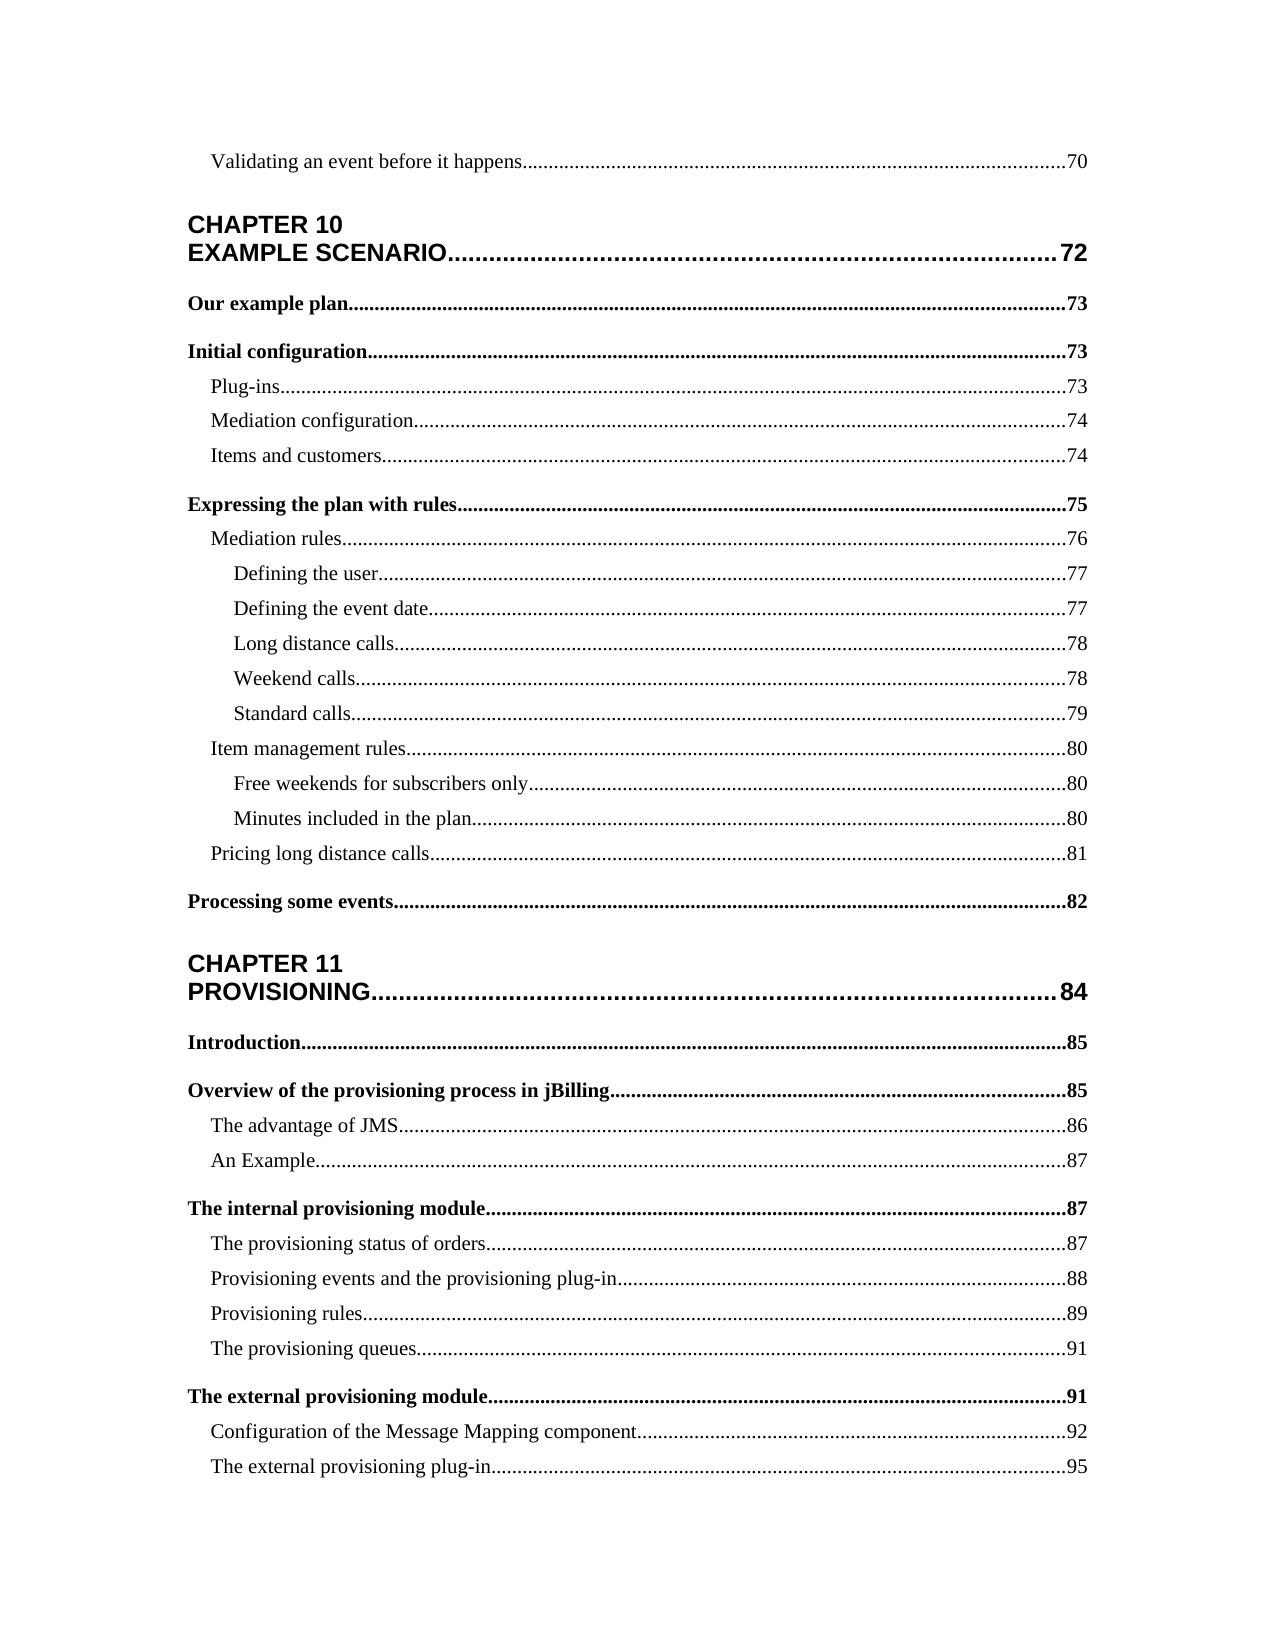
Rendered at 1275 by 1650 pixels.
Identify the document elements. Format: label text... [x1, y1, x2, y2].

text The external provisioning plug-in 95 [210, 1454, 1087, 1478]
text Processing some events 82 [187, 889, 1087, 913]
text Mediation rules 76 [210, 527, 1087, 550]
text Validating an event before it happens 70 [210, 150, 1087, 173]
text Long distance calls 78 [233, 632, 1087, 655]
text Chapter 11 Provisioning 84 [187, 950, 1087, 1006]
text Overview of the provisioning process in jBilling 85 [187, 1079, 1087, 1102]
text The advantage of JMS 86 [210, 1114, 1087, 1137]
text The provisioning status of orders 87 [210, 1232, 1087, 1255]
text Introduction 85 [187, 1031, 1087, 1054]
text The external provisioning module 91 [187, 1385, 1087, 1408]
text Plug-ins 73 [210, 374, 1087, 398]
text An Example 87 [210, 1149, 1087, 1172]
text Initial configuration 73 [187, 339, 1087, 363]
text Defining the event date 77 [233, 597, 1087, 620]
text Expressing the plan with rules 75 [187, 492, 1087, 516]
text Standard calls 79 [233, 702, 1087, 725]
text Provisioning events and the provisioning plug-in 88 [210, 1267, 1087, 1290]
text Provisioning rules 89 [210, 1302, 1087, 1325]
text Free weekends for subscribers only 80 [233, 772, 1087, 795]
text Pricing long distance calls 81 [210, 841, 1087, 864]
text Weekend calls 78 [233, 667, 1087, 690]
text Items and customers 74 [210, 444, 1087, 467]
text Minutes included in the plan 80 [233, 806, 1087, 829]
text Mediation configuration 74 [210, 409, 1087, 432]
text Defining the user 77 [233, 562, 1087, 585]
text Chapter 10 Example scenario 72 [187, 211, 1087, 266]
text The provisioning queues 91 [210, 1337, 1087, 1360]
text Our example plan 73 [187, 291, 1087, 314]
text The internal provisioning module 87 [187, 1197, 1087, 1220]
text Configuration of the Message Mapping component 92 [210, 1419, 1087, 1443]
text Item management rules 80 [210, 737, 1087, 760]
